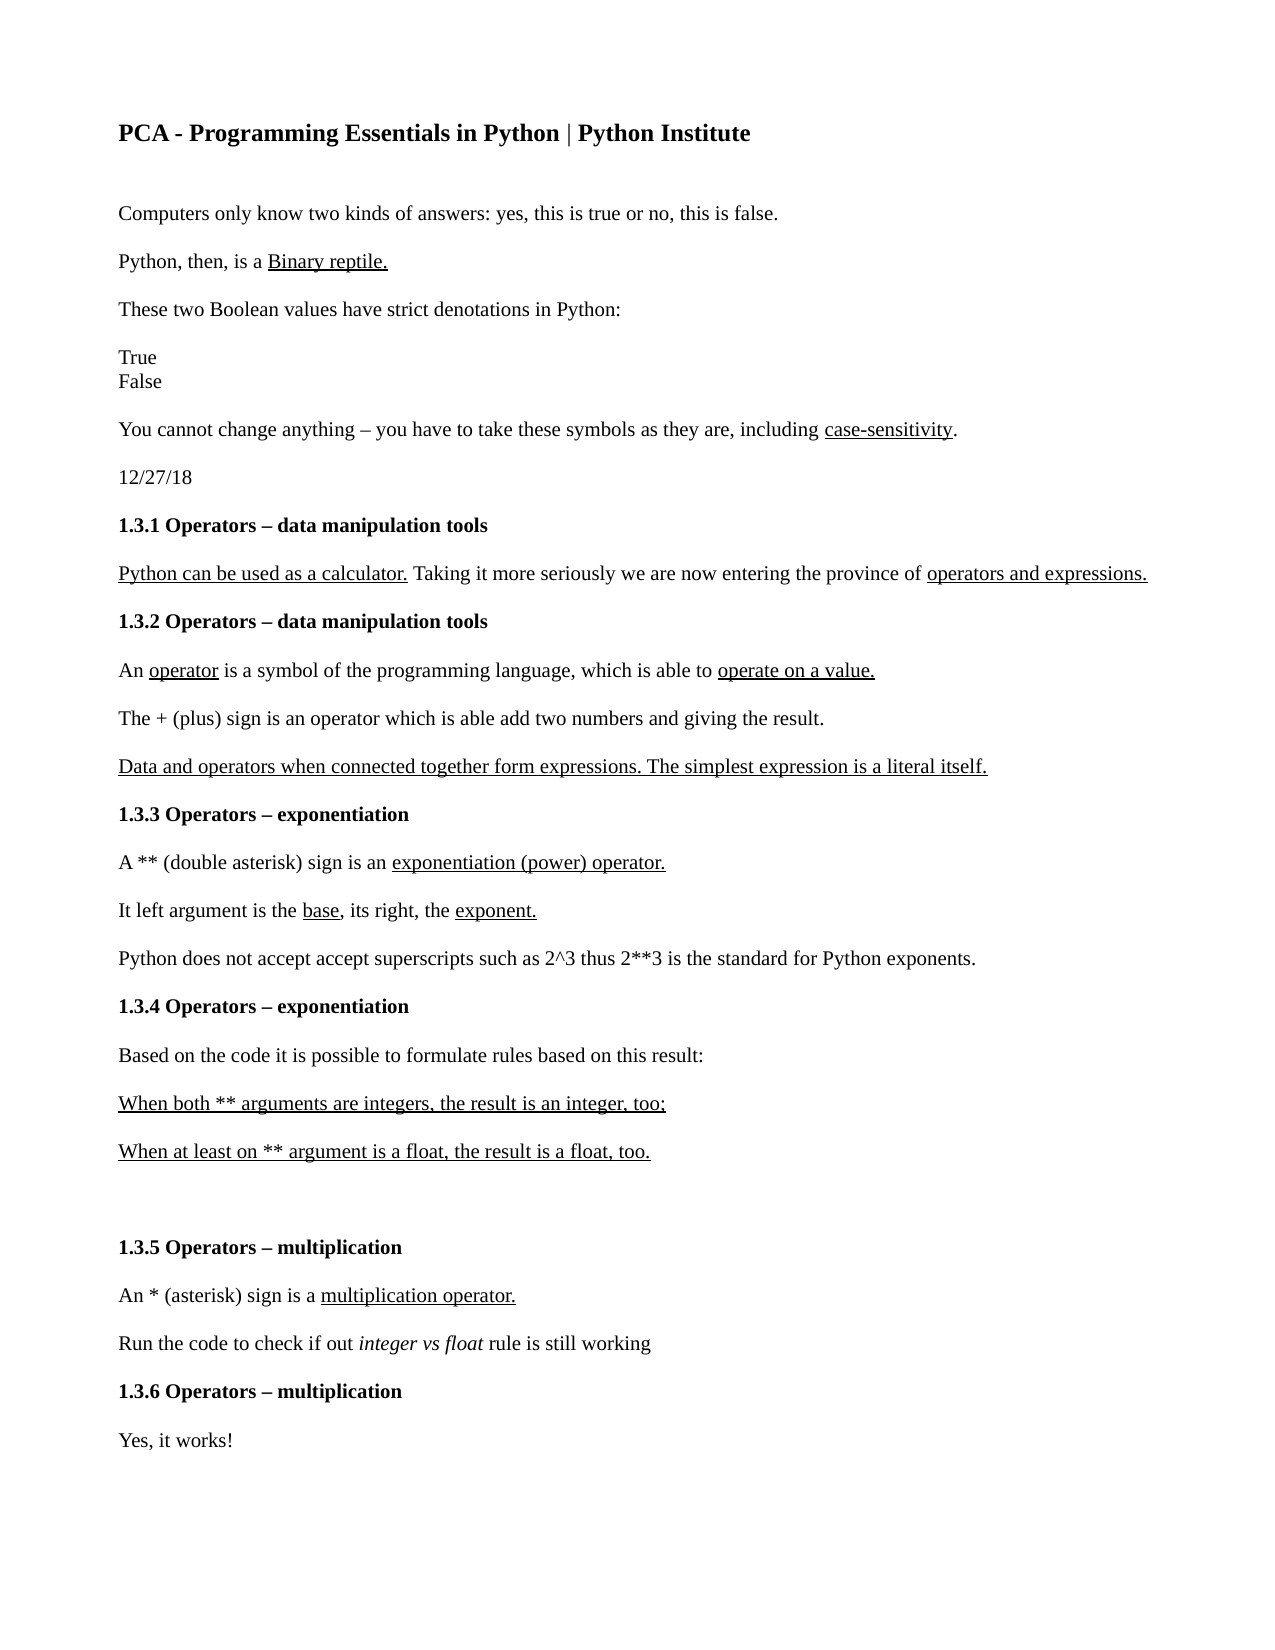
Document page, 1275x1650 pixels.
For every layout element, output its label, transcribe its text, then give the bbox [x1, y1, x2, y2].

text Python, then, is a Binary reptile. [118, 248, 1157, 273]
text True [118, 345, 1157, 369]
text 1.3.1 Operators – data manipulation tools [118, 513, 1157, 537]
text 1.3.4 Operators – exponentiation [118, 994, 1157, 1018]
text You cannot change anything – you have to take these symbols as they are, including case-sensitivity. [118, 417, 1157, 441]
text When both ** arguments are integers, the result is an integer, too; [118, 1091, 1157, 1115]
text Data and operators when connected together form expressions. The simplest expression is a literal itself. [118, 754, 1157, 778]
text The + (plus) sign is an operator which is able add two numbers and giving the result. [118, 706, 1157, 730]
text It left argument is the base, its right, the exponent. [118, 898, 1157, 922]
text 1.3.2 Operators – data manipulation tools [118, 609, 1157, 633]
text False [118, 369, 1157, 393]
text Based on the code it is possible to formulate rules based on this result: [118, 1043, 1157, 1067]
text 1.3.6 Operators – multiplication [118, 1379, 1157, 1403]
text 1.3.5 Operators – multiplication [118, 1235, 1157, 1259]
text A ** (double asterisk) sign is an exponentiation (power) operator. [118, 850, 1157, 874]
text An operator is a symbol of the programming language, which is able to operate on a value. [118, 658, 1157, 682]
text An * (asterisk) sign is a multiplication operator. [118, 1283, 1157, 1307]
text 1.3.3 Operators – exponentiation [118, 802, 1157, 826]
text Run the code to check if out integer vs float rule is still working [118, 1331, 1157, 1355]
text Computers only know two kinds of answers: yes, this is true or no, this is false. [118, 200, 1157, 224]
text These two Boolean values have strict denotations in Python: [118, 297, 1157, 321]
text Python does not accept accept superscripts such as 2^3 thus 2**3 is the standard for Python exponents. [118, 946, 1157, 970]
text Yes, it works! [118, 1428, 1157, 1452]
text When at least on ** argument is a float, the result is a float, too. [118, 1139, 1157, 1163]
text 12/27/18 [118, 465, 1157, 489]
text Python can be used as a calculator. Taking it more seriously we are now entering the province of operators and expressions. [118, 561, 1157, 585]
